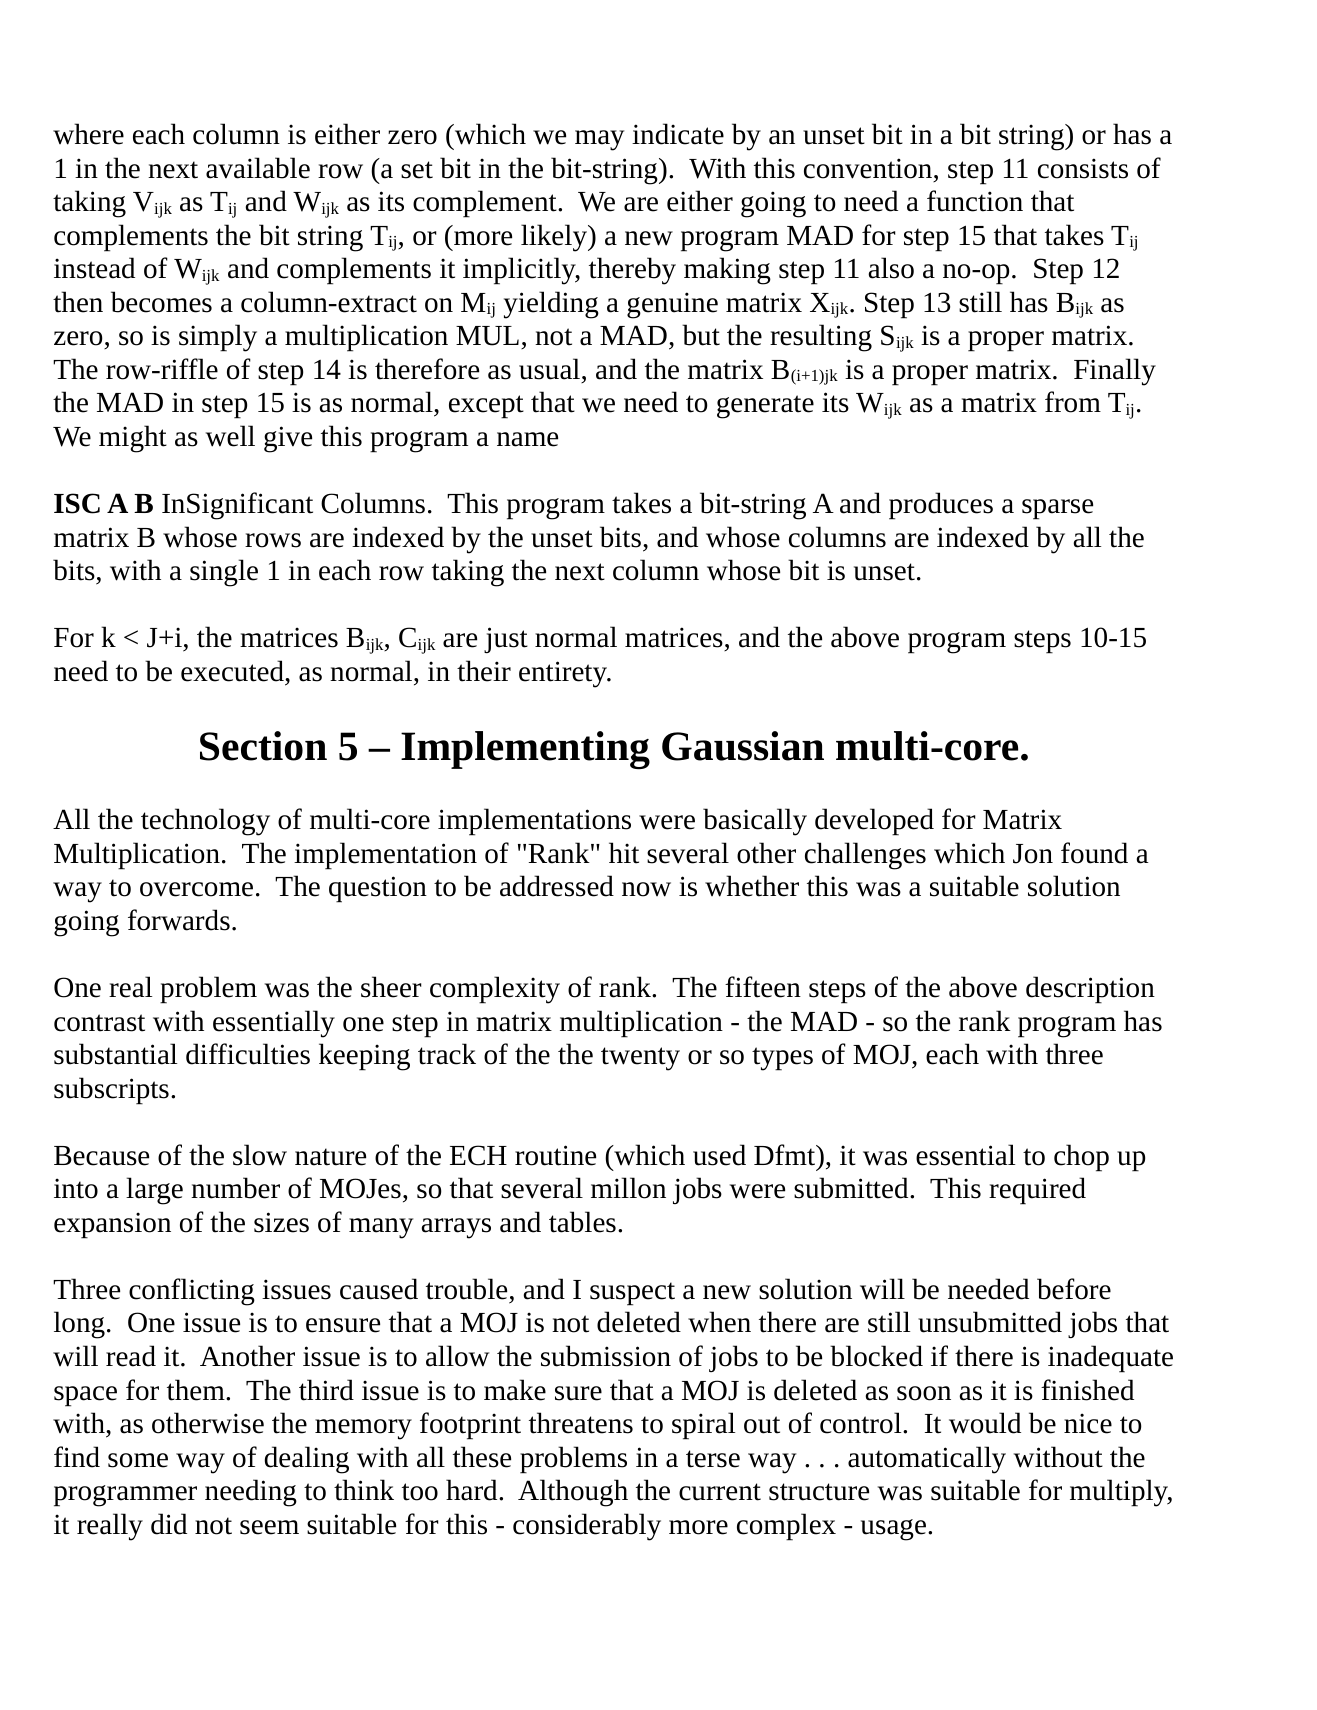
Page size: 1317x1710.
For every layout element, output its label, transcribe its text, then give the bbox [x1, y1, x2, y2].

text Section 5 – Implementing Gaussian multi-core. [53, 721, 1174, 769]
text where each column is either zero (which we may indicate by an unset bit in a bit string) or has a 1 in the next available row (a set bit in the bit-string). With this convention, step 11 consists of taking Vijk as Tij and Wijk as its complement. We are either going to need a function that complements the bit string Tij, or (more likely) a new program MAD for step 15 that takes Tij instead of Wijk and complements it implicitly, thereby making step 11 also a no-op. Step 12 then becomes a column-extract on Mij yielding a genuine matrix Xijk. Step 13 still has Bijk as zero, so is simply a multiplication MUL, not a MAD, but the resulting Sijk is a proper matrix. The row-riffle of step 14 is therefore as usual, and the matrix B(i+1)jk is a proper matrix. Finally the MAD in step 15 is as normal, except that we need to generate its Wijk as a matrix from Tij. We might as well give this program a name [53, 117, 1174, 453]
text Because of the slow nature of the ECH routine (which used Dfmt), it was essential to chop up into a large number of MOJes, so that several millon jobs were submitted. This required expansion of the sizes of many arrays and tables. [53, 1138, 1174, 1238]
text For k < J+i, the matrices Bijk, Cijk are just normal matrices, and the above program steps 10-15 need to be executed, as normal, in their entirety. [53, 620, 1174, 687]
text Three conflicting issues caused trouble, and I suspect a new solution will be needed before long. One issue is to ensure that a MOJ is not deleted when there are still unsubmitted jobs that will read it. Another issue is to allow the submission of jobs to be blocked if there is inadequate space for them. The third issue is to make sure that a MOJ is deleted as soon as it is finished with, as otherwise the memory footprint threatens to spiral out of control. It would be nice to find some way of dealing with all these problems in a terse way . . . automatically without the programmer needing to think too hard. Although the current structure was suitable for multiply, it really did not seem suitable for this - considerably more complex - usage. [53, 1272, 1174, 1540]
text All the technology of multi-core implementations were basically developed for Matrix Multiplication. The implementation of "Rank" hit several other challenges which Jon found a way to overcome. The question to be addressed now is whether this was a suitable solution going forwards. [53, 802, 1174, 937]
text One real problem was the sheer complexity of rank. The fifteen steps of the above description contrast with essentially one step in matrix multiplication - the MAD - so the rank program has substantial difficulties keeping track of the the twenty or so types of MOJ, each with three subscripts. [53, 970, 1174, 1104]
text ISC A B InSignificant Columns. This program takes a bit-string A and produces a sparse matrix B whose rows are indexed by the unset bits, and whose columns are indexed by all the bits, with a single 1 in each row taking the next column whose bit is unset. [53, 486, 1174, 587]
